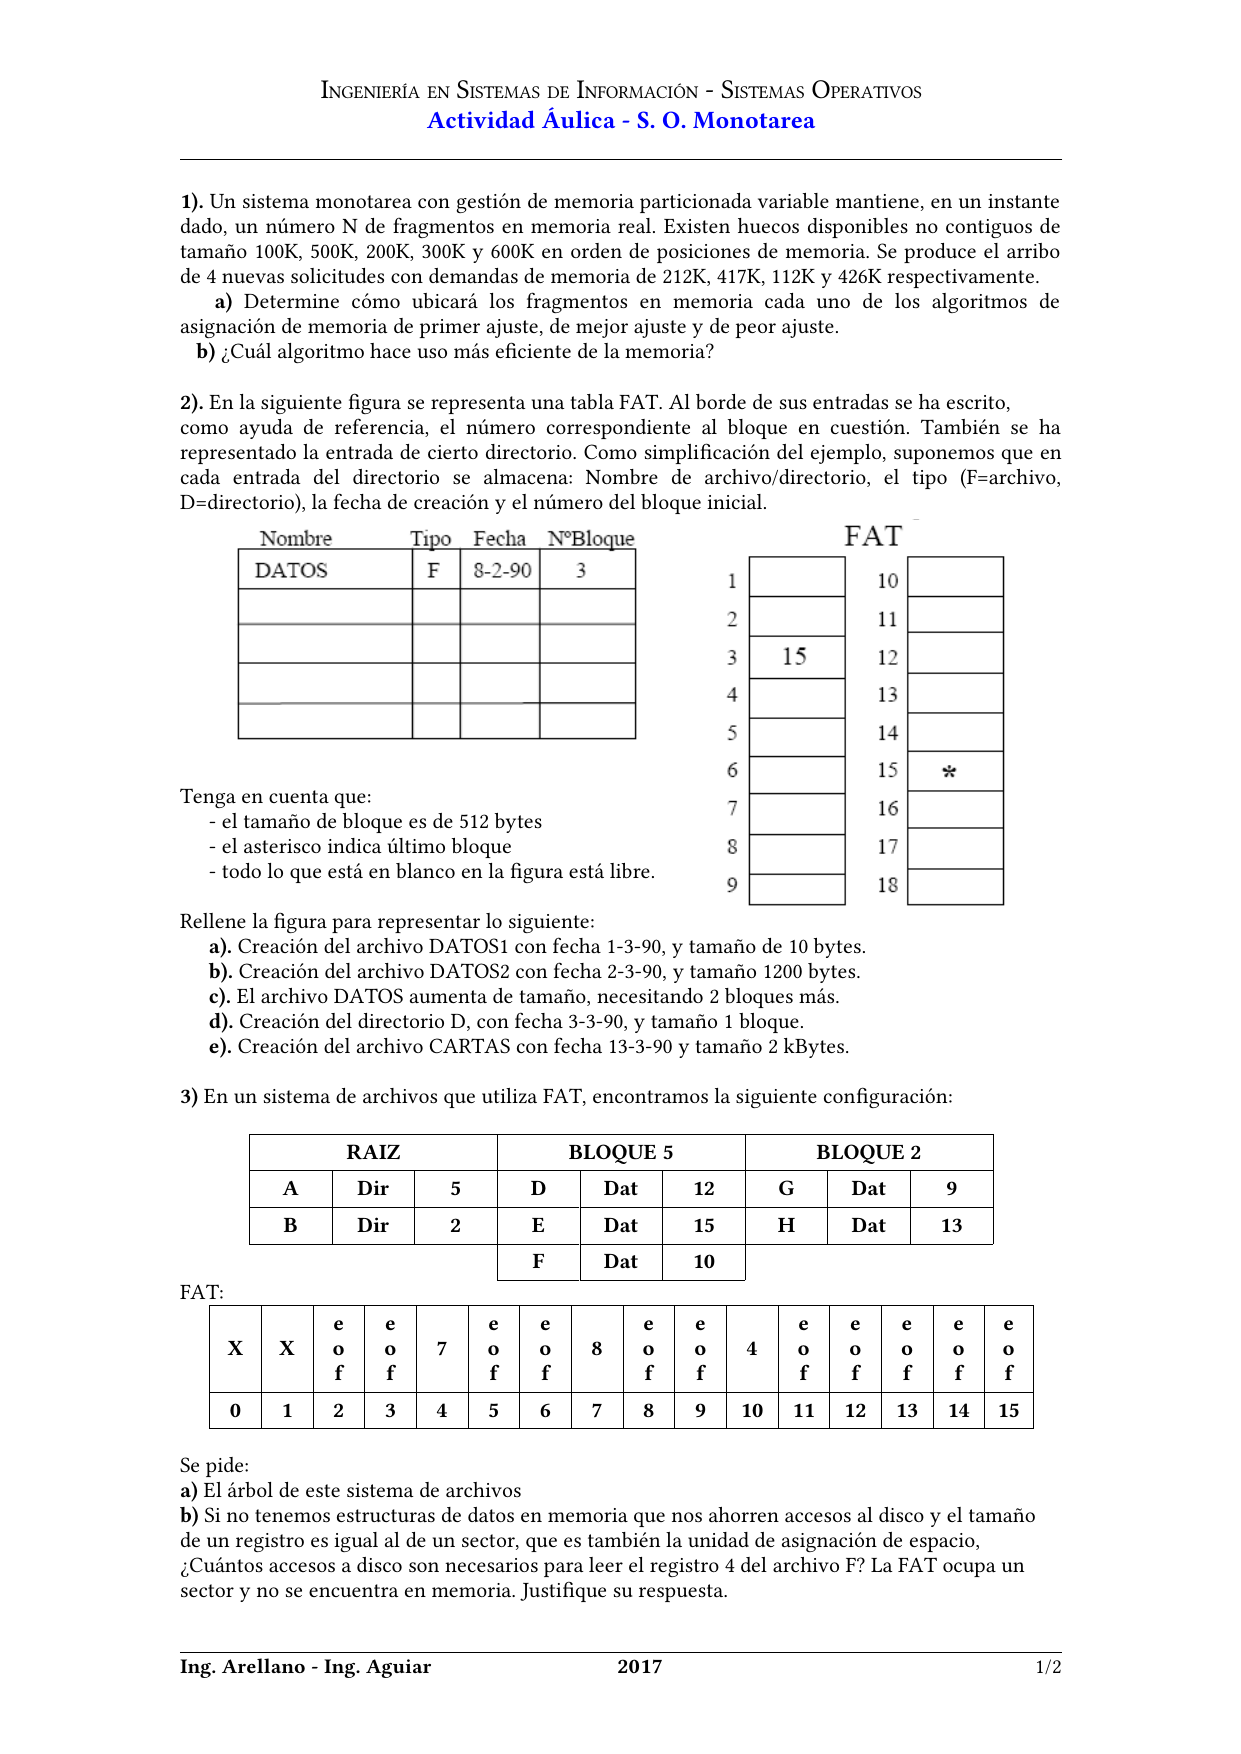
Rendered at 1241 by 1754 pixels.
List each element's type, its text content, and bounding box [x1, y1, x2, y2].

table_header RAIZ [250, 1135, 497, 1170]
table_cell 15 [985, 1393, 1033, 1428]
table_cell G [746, 1171, 827, 1207]
text Se pide: [180, 1453, 1062, 1478]
table_header e o f [624, 1306, 674, 1392]
table_header e o f [779, 1306, 829, 1392]
text - el asterisco indica último bloque [209, 834, 717, 859]
table_header e o f [365, 1306, 416, 1392]
text 1). Un sistema monotarea con gestión de memoria particionada variable mantiene, en un instante dado, un número N de fragmentos en memoria real. Existen huecos disponibles no contiguos de tamaño 100K, 500K, 200K, 300K y 600K en orden de posiciones de memoria. Se produce el arribo de 4 nuevas solicitudes con demandas de memoria de 212K, 417K, 112K y 426K respectivamente. [180, 189, 1062, 289]
table_cell 1 [262, 1393, 313, 1428]
table_cell Dat [581, 1208, 662, 1244]
table_cell Dir [333, 1208, 414, 1244]
text [1016, 784, 1062, 809]
table_cell 12 [830, 1393, 881, 1428]
table_cell E [498, 1208, 579, 1244]
table_cell 10 [663, 1245, 745, 1280]
text - el tamaño de bloque es de 512 bytes [209, 809, 717, 834]
table_cell 10 [727, 1393, 778, 1428]
table_cell 11 [779, 1393, 829, 1428]
text e). Creación del archivo CARTAS con fecha 13-3-90 y tamaño 2 kBytes. [209, 1034, 1062, 1059]
table_cell 14 [934, 1393, 984, 1428]
text a) Determine cómo ubicará los fragmentos en memoria cada uno de los algoritmos de asignación de memoria de primer ajuste, de mejor ajuste y de peor ajuste. [180, 289, 1062, 339]
table_header e o f [520, 1306, 571, 1392]
table_cell 3 [365, 1393, 416, 1428]
table_cell D [498, 1171, 579, 1207]
text 2). En la siguiente figura se representa una tabla FAT. Al borde de sus entradas se ha escrito, [180, 390, 1062, 415]
table_header X [262, 1306, 313, 1392]
text [1016, 834, 1062, 859]
table_cell Dat [828, 1208, 910, 1244]
text 3) En un sistema de archivos que utiliza FAT, encontramos la siguiente configuración: [180, 1084, 1062, 1109]
table_cell 2 [314, 1393, 364, 1428]
text como ayuda de referencia, el número correspondiente al bloque en cuestión. También se ha representado la entrada de cierto directorio. Como simplificación del ejemplo, suponemos que en cada entrada del directorio se almacena: Nombre de archivo/directorio, el tipo (F=archivo, D=directorio), la fecha de creación y el número del bloque inicial. [180, 415, 1062, 515]
table_cell 12 [663, 1171, 745, 1207]
table_cell Dat [581, 1245, 662, 1280]
table_cell B [250, 1208, 332, 1244]
table_header e o f [882, 1306, 933, 1392]
text c). El archivo DATOS aumenta de tamaño, necesitando 2 bloques más. [209, 984, 1062, 1009]
table_header X [210, 1306, 261, 1392]
table_cell Dat [581, 1171, 662, 1207]
table_cell [746, 1245, 993, 1280]
text [1016, 809, 1062, 834]
table_cell Dir [333, 1171, 414, 1207]
table_header e o f [985, 1306, 1033, 1392]
table_header e o f [934, 1306, 984, 1392]
table_cell 15 [663, 1208, 745, 1244]
table_header 8 [572, 1306, 623, 1392]
table_cell 7 [572, 1393, 623, 1428]
text Rellene la figura para representar lo siguiente: [180, 909, 1062, 934]
text [1016, 859, 1062, 884]
text a). Creación del archivo DATOS1 con fecha 1-3-90, y tamaño de 10 bytes. [209, 934, 1062, 959]
text - todo lo que está en blanco en la figura está libre. [209, 859, 717, 884]
table_cell 0 [210, 1393, 261, 1428]
table_header 4 [727, 1306, 778, 1392]
text b) Si no tenemos estructuras de datos en memoria que nos ahorren accesos al disco y el tamaño de un registro es igual al de un sector, que es también la unidad de asignación de espacio, ¿Cuántos accesos a disco son necesarios para leer el registro 4 del archivo F? La FAT ocupa un sector y no se encuentra en memoria. Justifique su respuesta. [180, 1503, 1062, 1603]
table_cell [249, 1245, 497, 1280]
table_cell 8 [624, 1393, 674, 1428]
text d). Creación del directorio D, con fecha 3-3-90, y tamaño 1 bloque. [209, 1009, 1062, 1034]
table_cell 5 [469, 1393, 519, 1428]
table_header e o f [830, 1306, 881, 1392]
table_header e o f [469, 1306, 519, 1392]
table_header 7 [417, 1306, 468, 1392]
text Tenga en cuenta que: [180, 784, 717, 809]
table_cell 6 [520, 1393, 571, 1428]
text b) ¿Cuál algoritmo hace uso más eﬁciente de la memoria? [180, 339, 1062, 364]
table_cell 9 [675, 1393, 726, 1428]
text b). Creación del archivo DATOS2 con fecha 2-3-90, y tamaño 1200 bytes. [209, 959, 1062, 984]
table_header BLOQUE 5 [498, 1135, 745, 1170]
text a) El árbol de este sistema de archivos [180, 1478, 1062, 1503]
table_cell 9 [911, 1171, 993, 1207]
table_cell Dat [828, 1171, 910, 1207]
table_cell 4 [417, 1393, 468, 1428]
table_cell F [498, 1245, 579, 1280]
table_cell 2 [415, 1208, 497, 1244]
table_header e o f [675, 1306, 726, 1392]
table_header e o f [314, 1306, 364, 1392]
table_cell 5 [415, 1171, 497, 1207]
table_cell 13 [911, 1208, 993, 1244]
table_header BLOQUE 2 [746, 1135, 993, 1170]
table_cell H [746, 1208, 827, 1244]
table_cell A [250, 1171, 332, 1207]
table_cell 13 [882, 1393, 933, 1428]
text FAT: [180, 1280, 1062, 1305]
